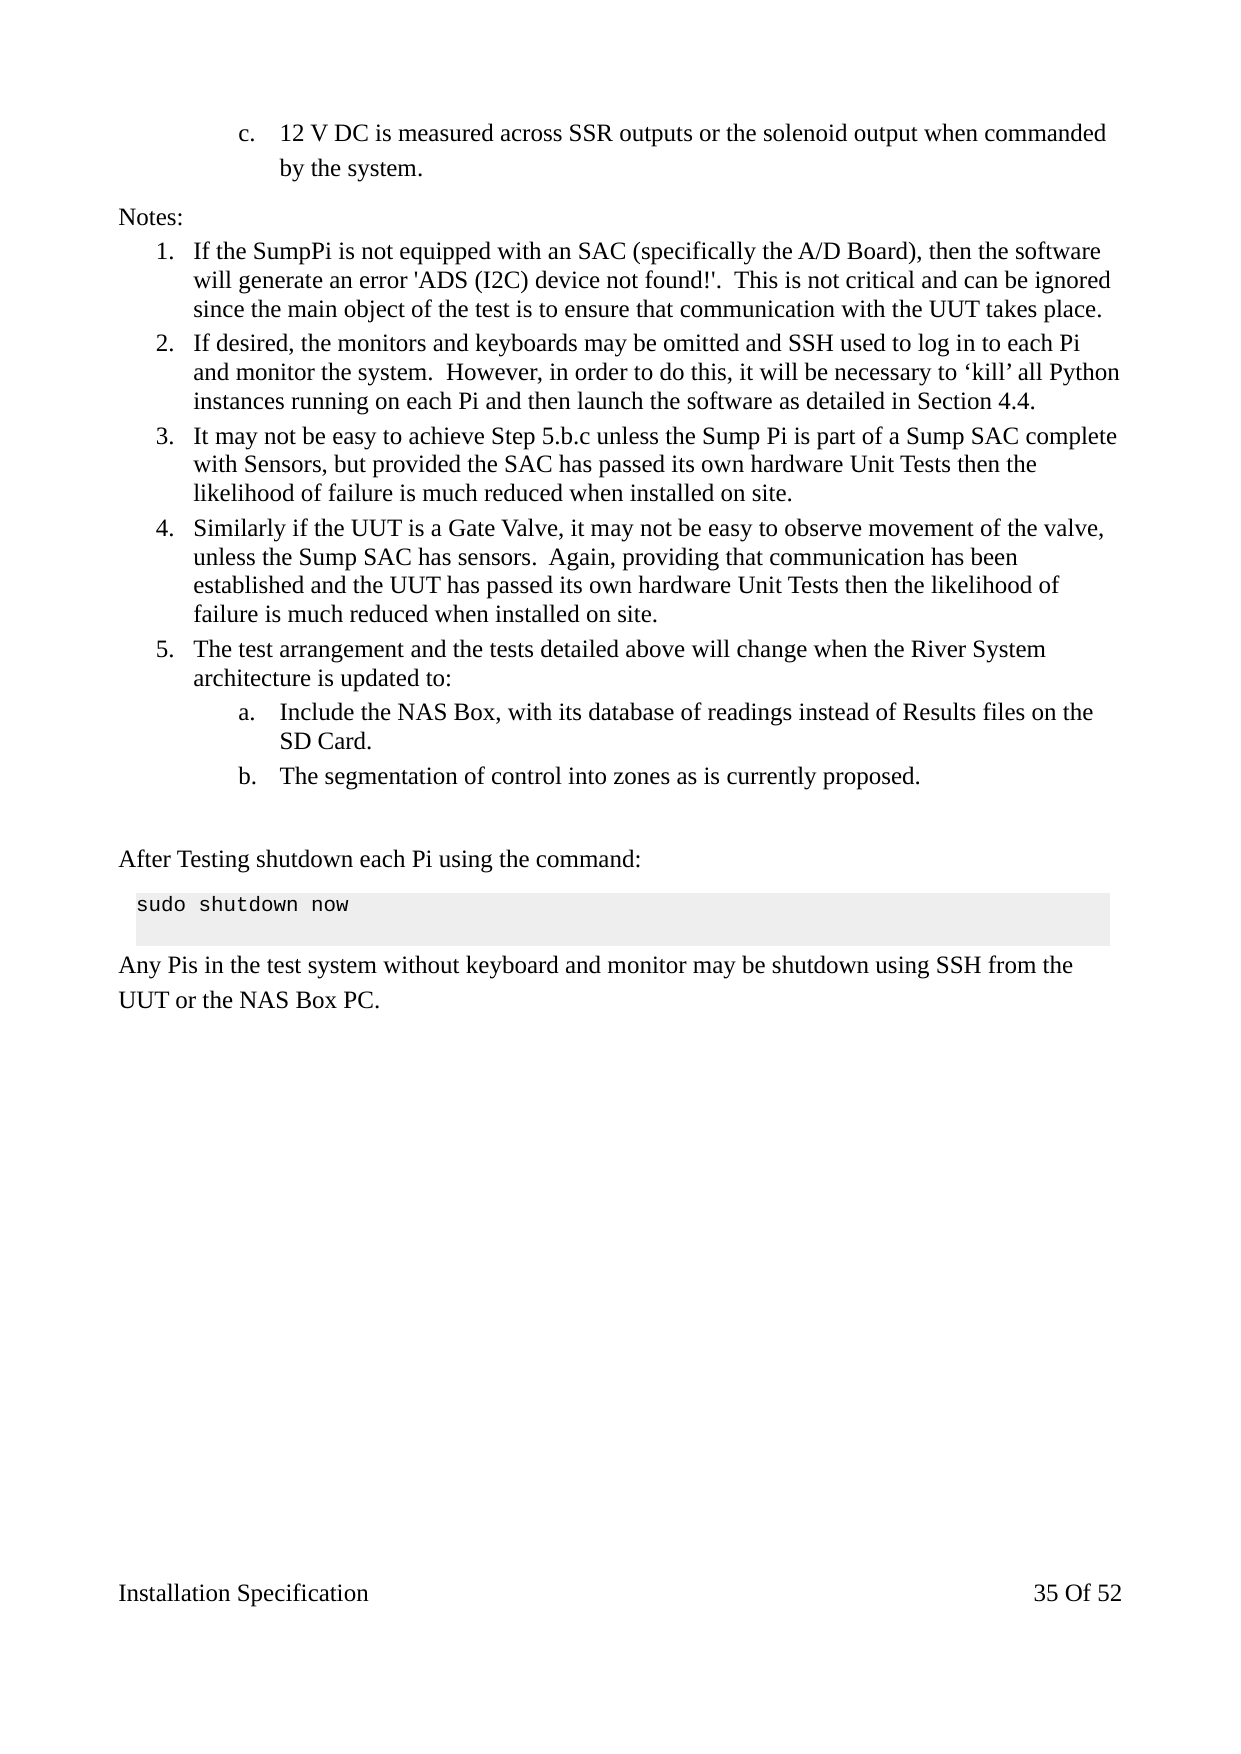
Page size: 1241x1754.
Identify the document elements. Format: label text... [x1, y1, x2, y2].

text Any Pis in the test system without keyboard and monitor may be shutdown using SSH from the UUT or the NAS Box PC. [118, 950, 1122, 1013]
text Notes: [118, 202, 1122, 230]
list If the SumpPi is not equipped with an SAC (specifically the A/D Board), then the software will generate an error 'ADS (I2C) device not found!'. This is not critical and can be ignored since the main object of the test is to ensure that communication with the UUT takes place. [156, 236, 1122, 323]
list Include the NAS Box, with its database of readings instead of Results files on the SD Card. [238, 697, 1122, 755]
text sudo shutdown now [136, 893, 1110, 917]
list If desired, the monitors and keyboards may be omitted and SSH used to log in to each Pi and monitor the system. However, in order to do this, it will be necessary to ‘kill’ all Python instances running on each Pi and then launch the software as detailed in Section 4.4. [156, 328, 1122, 415]
list It may not be easy to achieve Step 5.b.c unless the Sump Pi is part of a Sump SAC complete with Sensors, but provided the SAC has passed its own hardware Unit Tests then the likelihood of failure is much reduced when installed on site. [156, 421, 1122, 507]
list The test arrangement and the tests detailed above will change when the River System architecture is updated to: [156, 634, 1122, 691]
list Similarly if the UUT is a Gate Valve, it may not be easy to observe movement of the valve, unless the Sump SAC has sensors. Again, providing that communication has been established and the UUT has passed its own hardware Unit Tests then the likelihood of failure is much reduced when installed on site. [156, 513, 1122, 628]
list 12 V DC is measured across SSR outputs or the solenoid output when commanded by the system. [238, 118, 1122, 181]
list The segmentation of control into zones as is currently proposed. [238, 761, 1122, 789]
text After Testing shutdown each Pi using the command: [118, 844, 1122, 873]
